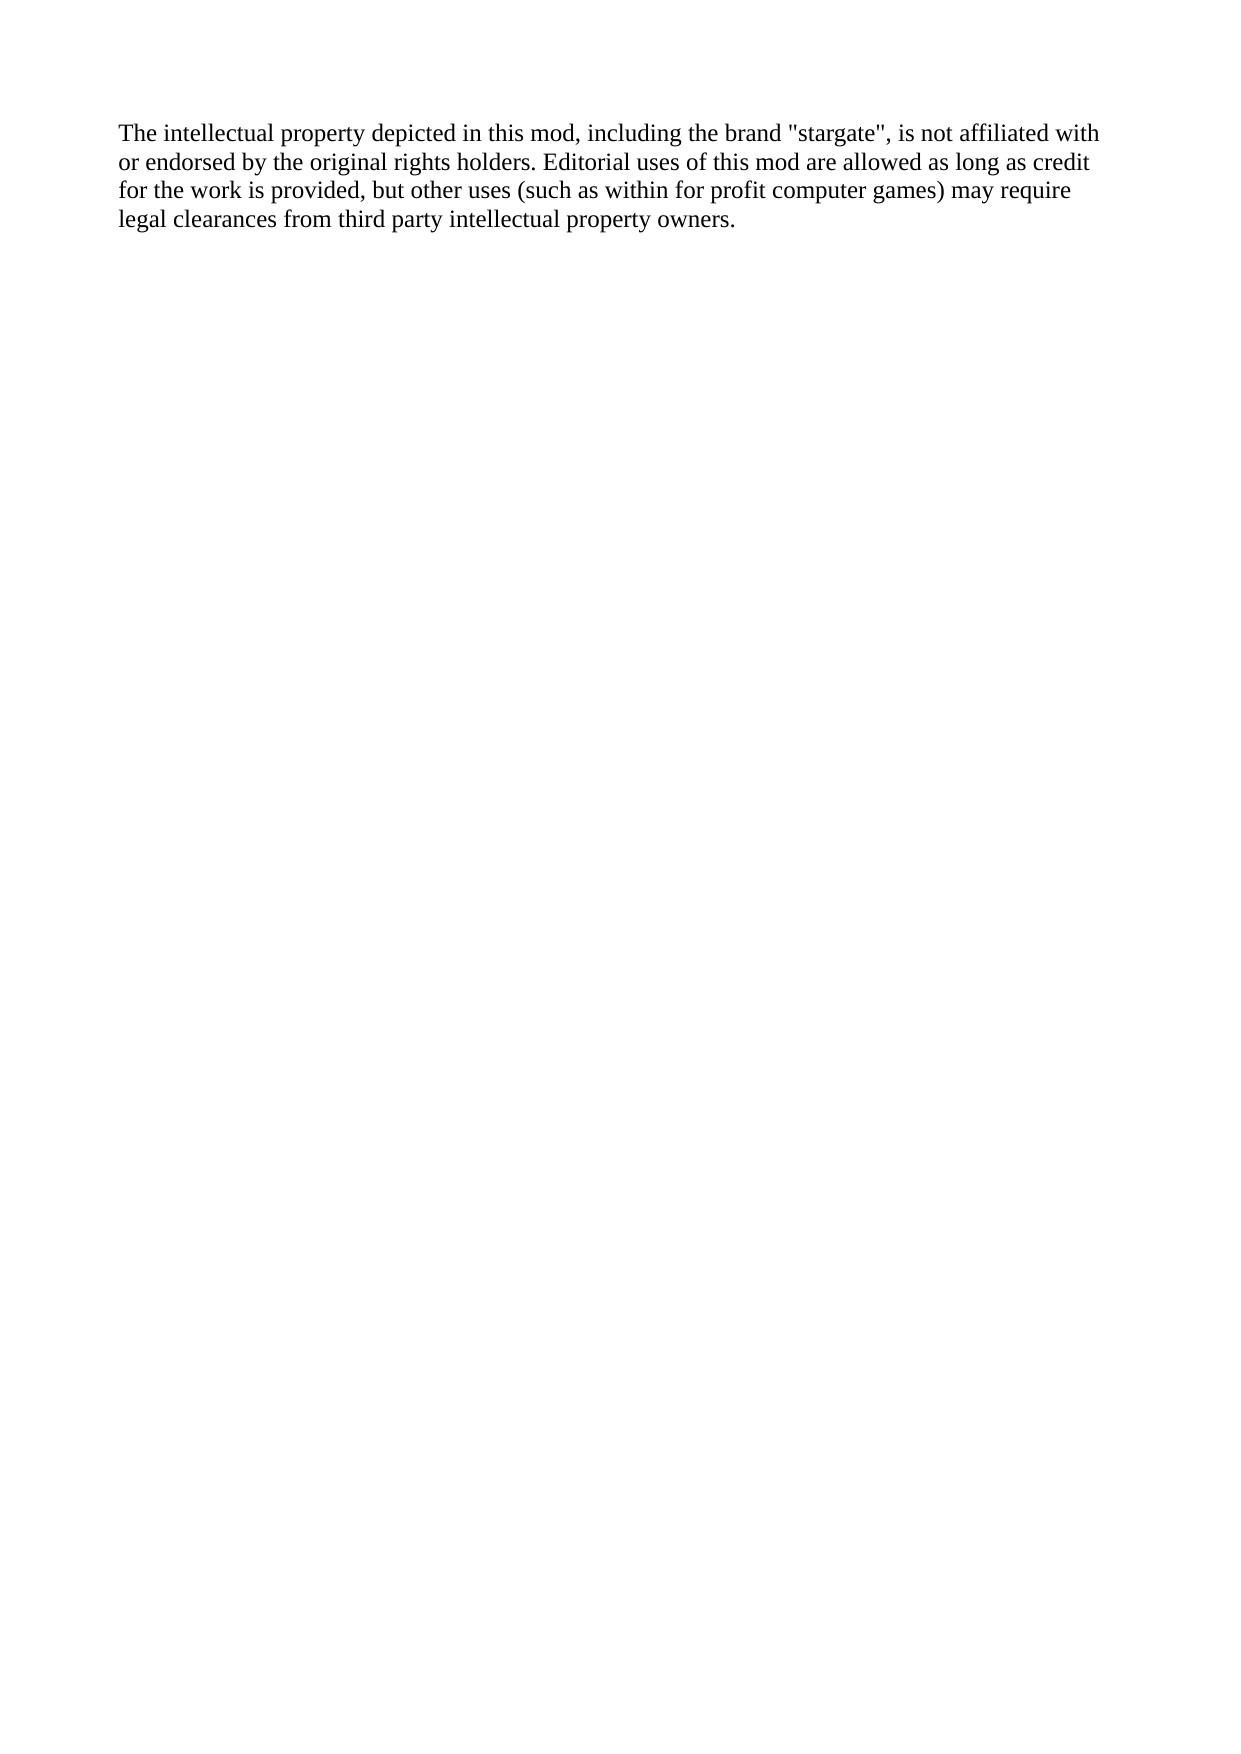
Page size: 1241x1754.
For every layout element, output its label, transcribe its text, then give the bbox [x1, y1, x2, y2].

text The intellectual property depicted in this mod, including the brand "stargate", is not affiliated with or endorsed by the original rights holders. Editorial uses of this mod are allowed as long as credit for the work is provided, but other uses (such as within for profit computer games) may require legal clearances from third party intellectual property owners. [118, 118, 1122, 233]
